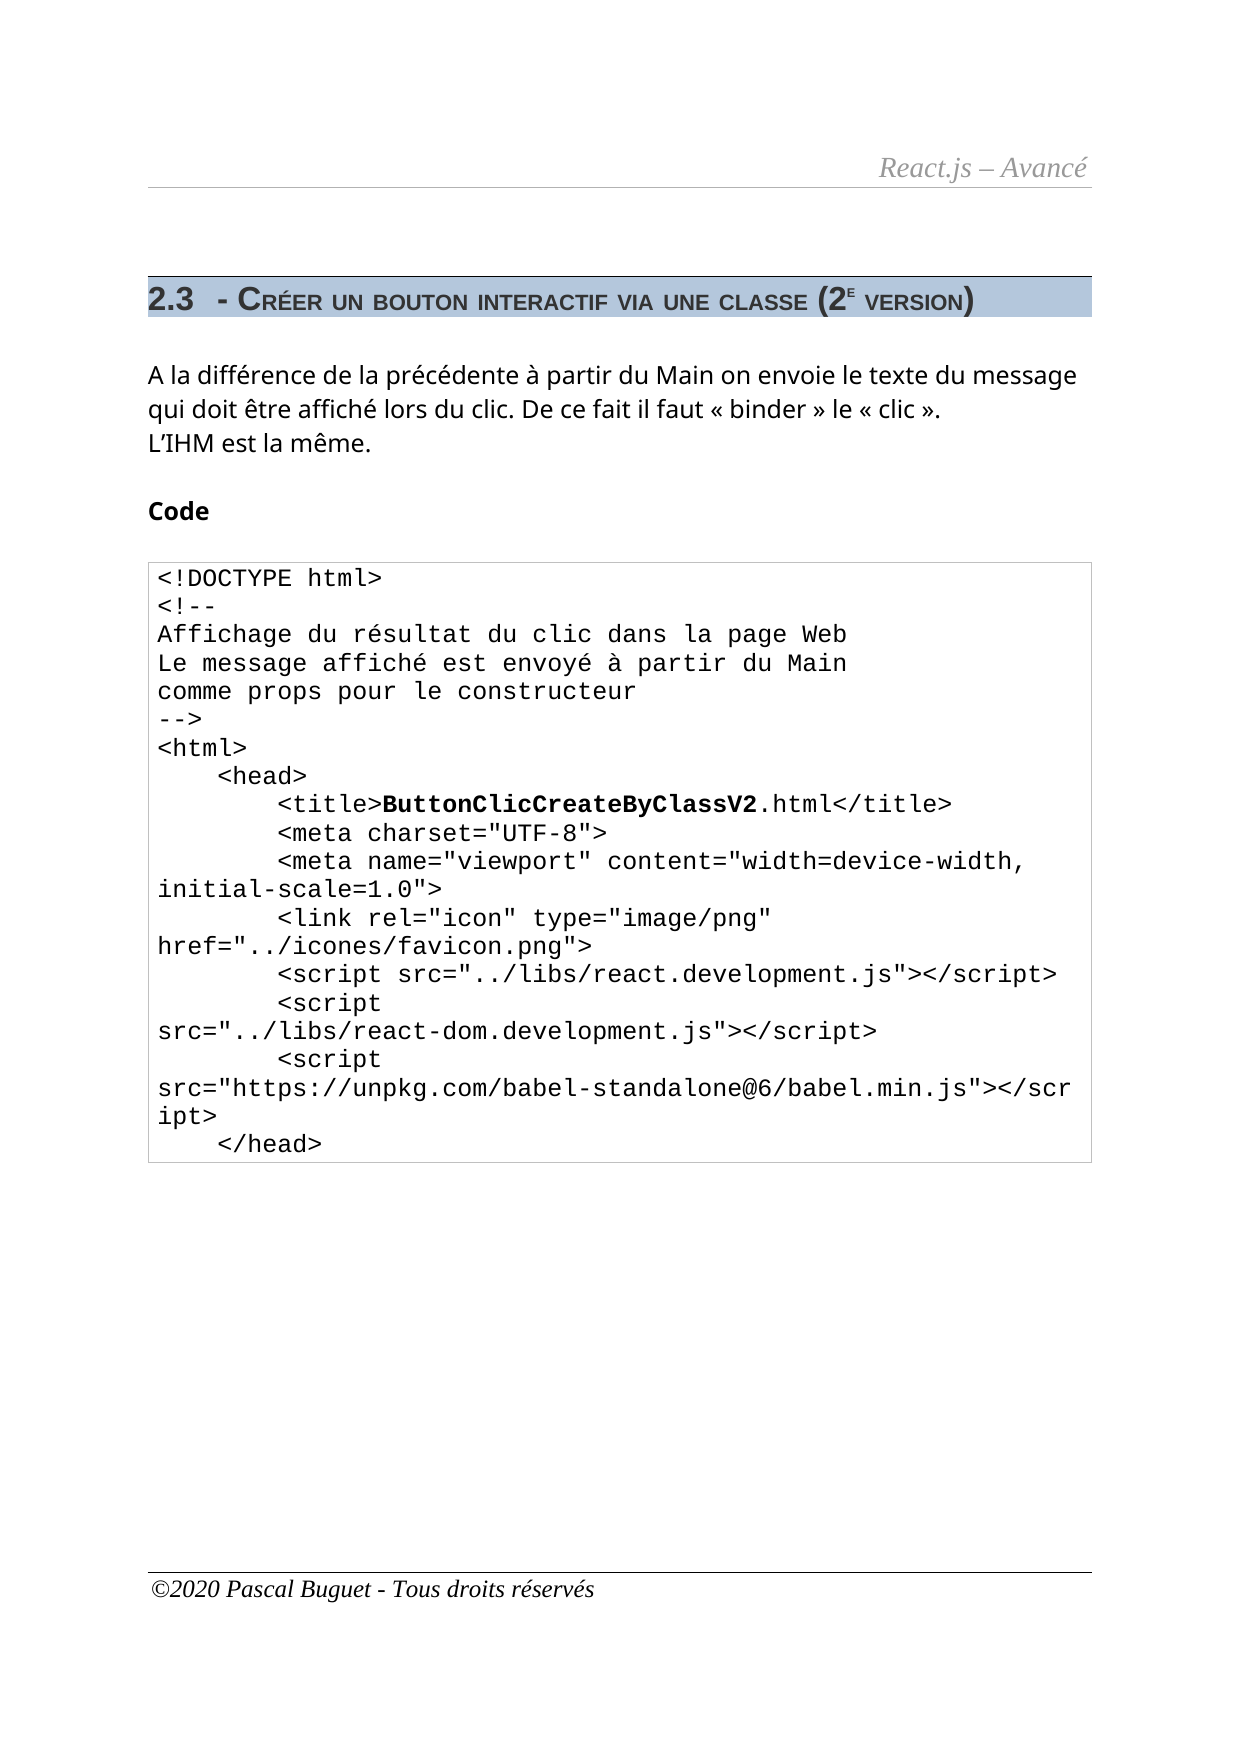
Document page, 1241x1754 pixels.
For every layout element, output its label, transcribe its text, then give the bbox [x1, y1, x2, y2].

text --> [149, 704, 1091, 732]
text Code [148, 494, 1092, 528]
text </head> [149, 1129, 1091, 1162]
text <!-- [149, 590, 1091, 619]
subtitle - Créer un bouton interactif via une classe (2e version) [148, 277, 1092, 317]
text <html> [149, 732, 1091, 760]
text <meta charset="UTF-8"> [149, 817, 1091, 845]
text <head> [149, 760, 1091, 789]
text comme props pour le constructeur [149, 675, 1091, 704]
text <!DOCTYPE html> [149, 563, 1091, 590]
text <meta name="viewport" content="width=device-width, initial-scale=1.0"> [149, 845, 1091, 902]
text <title>ButtonClicCreateByClassV2.html</title> [149, 789, 1091, 817]
text L’IHM est la même. [148, 426, 1092, 460]
text Le message affiché est envoyé à partir du Main [149, 647, 1091, 675]
text <script src="../libs/react.development.js"></script> [149, 959, 1091, 987]
text <script src="../libs/react-dom.development.js"></script> [149, 987, 1091, 1044]
text <script src="https://unpkg.com/babel-standalone@6/babel.min.js"></script> [149, 1044, 1091, 1129]
text Affichage du résultat du clic dans la page Web [149, 619, 1091, 647]
text <link rel="icon" type="image/png" href="../icones/favicon.png"> [149, 902, 1091, 959]
text A la différence de la précédente à partir du Main on envoie le texte du message qui doit être affiché lors du clic. De ce fait il faut « binder » le « clic ». [148, 358, 1092, 426]
